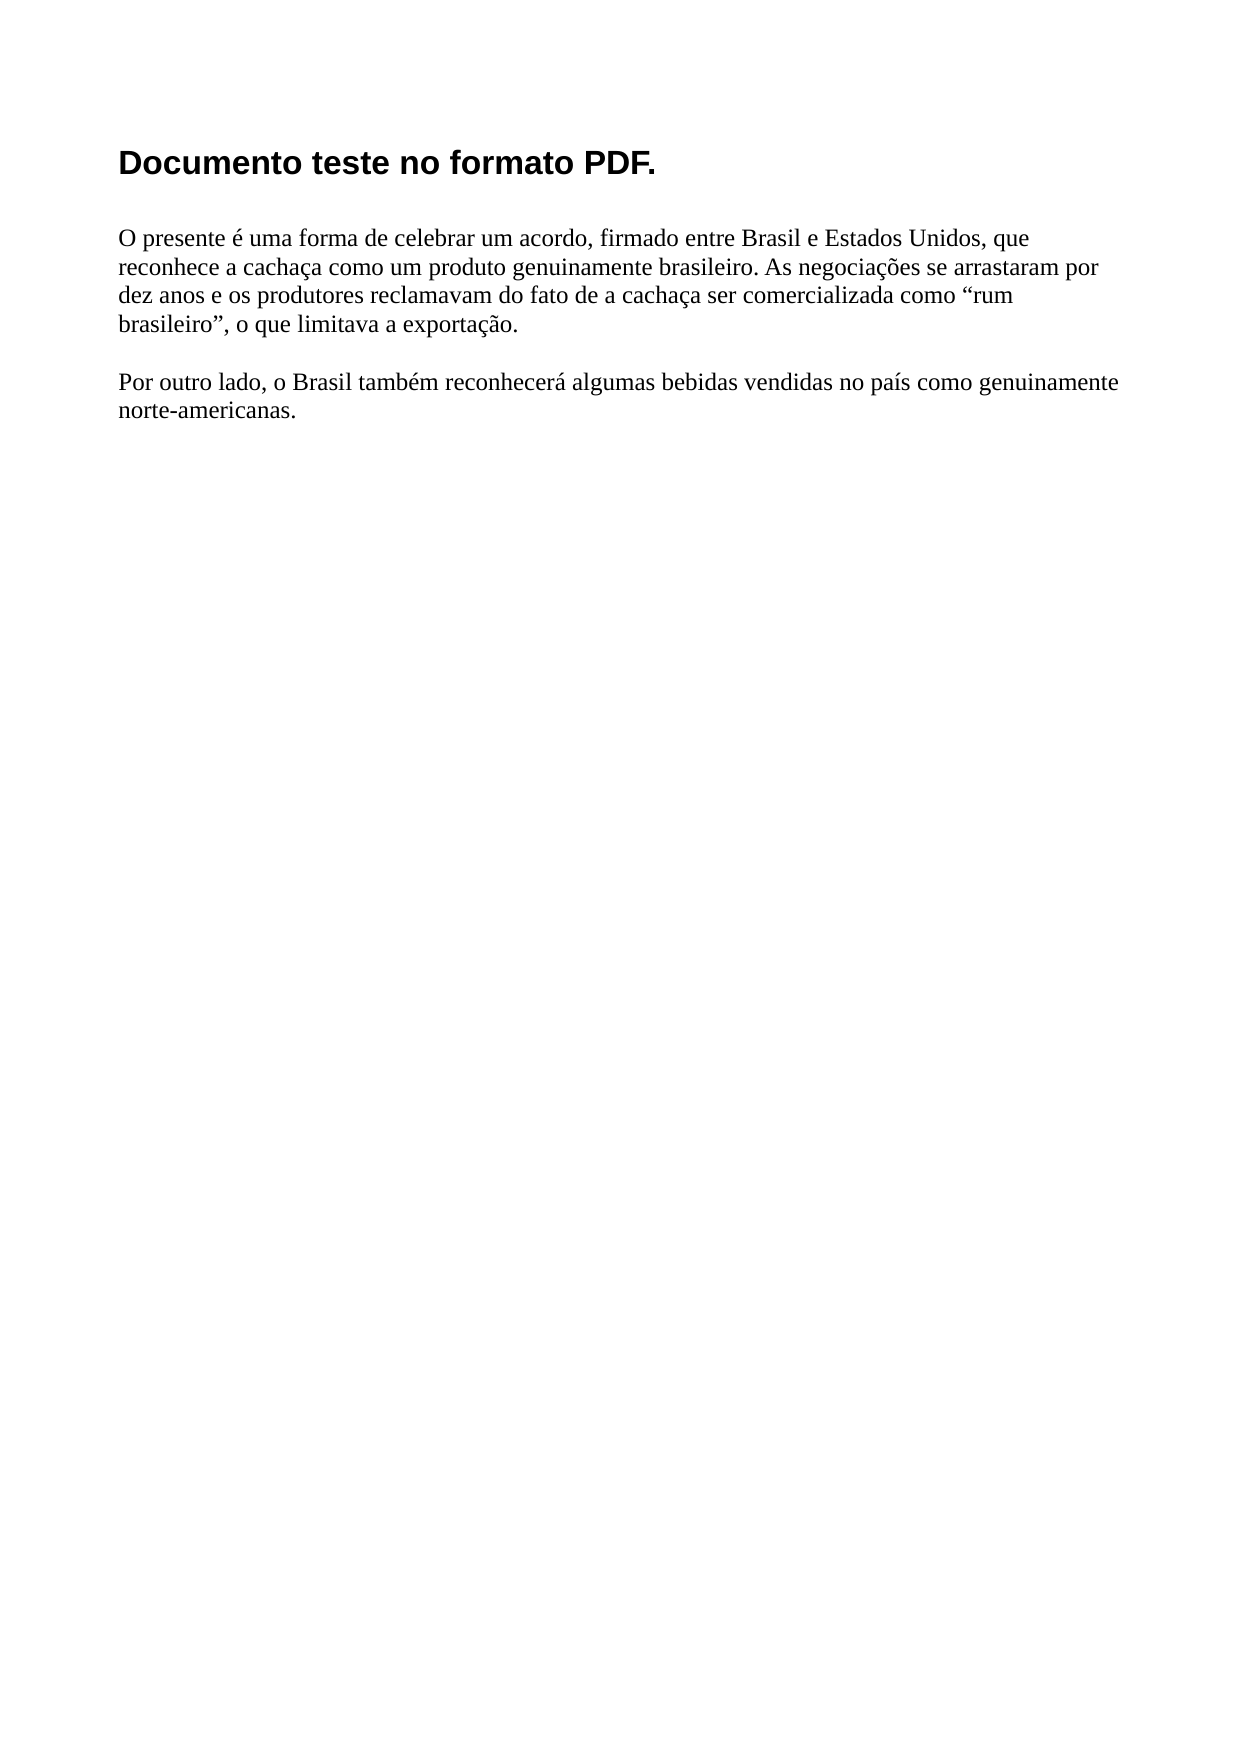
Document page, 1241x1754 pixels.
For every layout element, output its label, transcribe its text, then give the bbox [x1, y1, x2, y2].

text O presente é uma forma de celebrar um acordo, firmado entre Brasil e Estados Unidos, que reconhece a cachaça como um produto genuinamente brasileiro. As negociações se arrastaram por dez anos e os produtores reclamavam do fato de a cachaça ser comercializada como “rum brasileiro”, o que limitava a exportação. [118, 223, 1122, 338]
subtitle Documento teste no formato PDF. [118, 143, 1122, 182]
text Por outro lado, o Brasil também reconhecerá algumas bebidas vendidas no país como genuinamente norte-americanas. [118, 367, 1122, 424]
